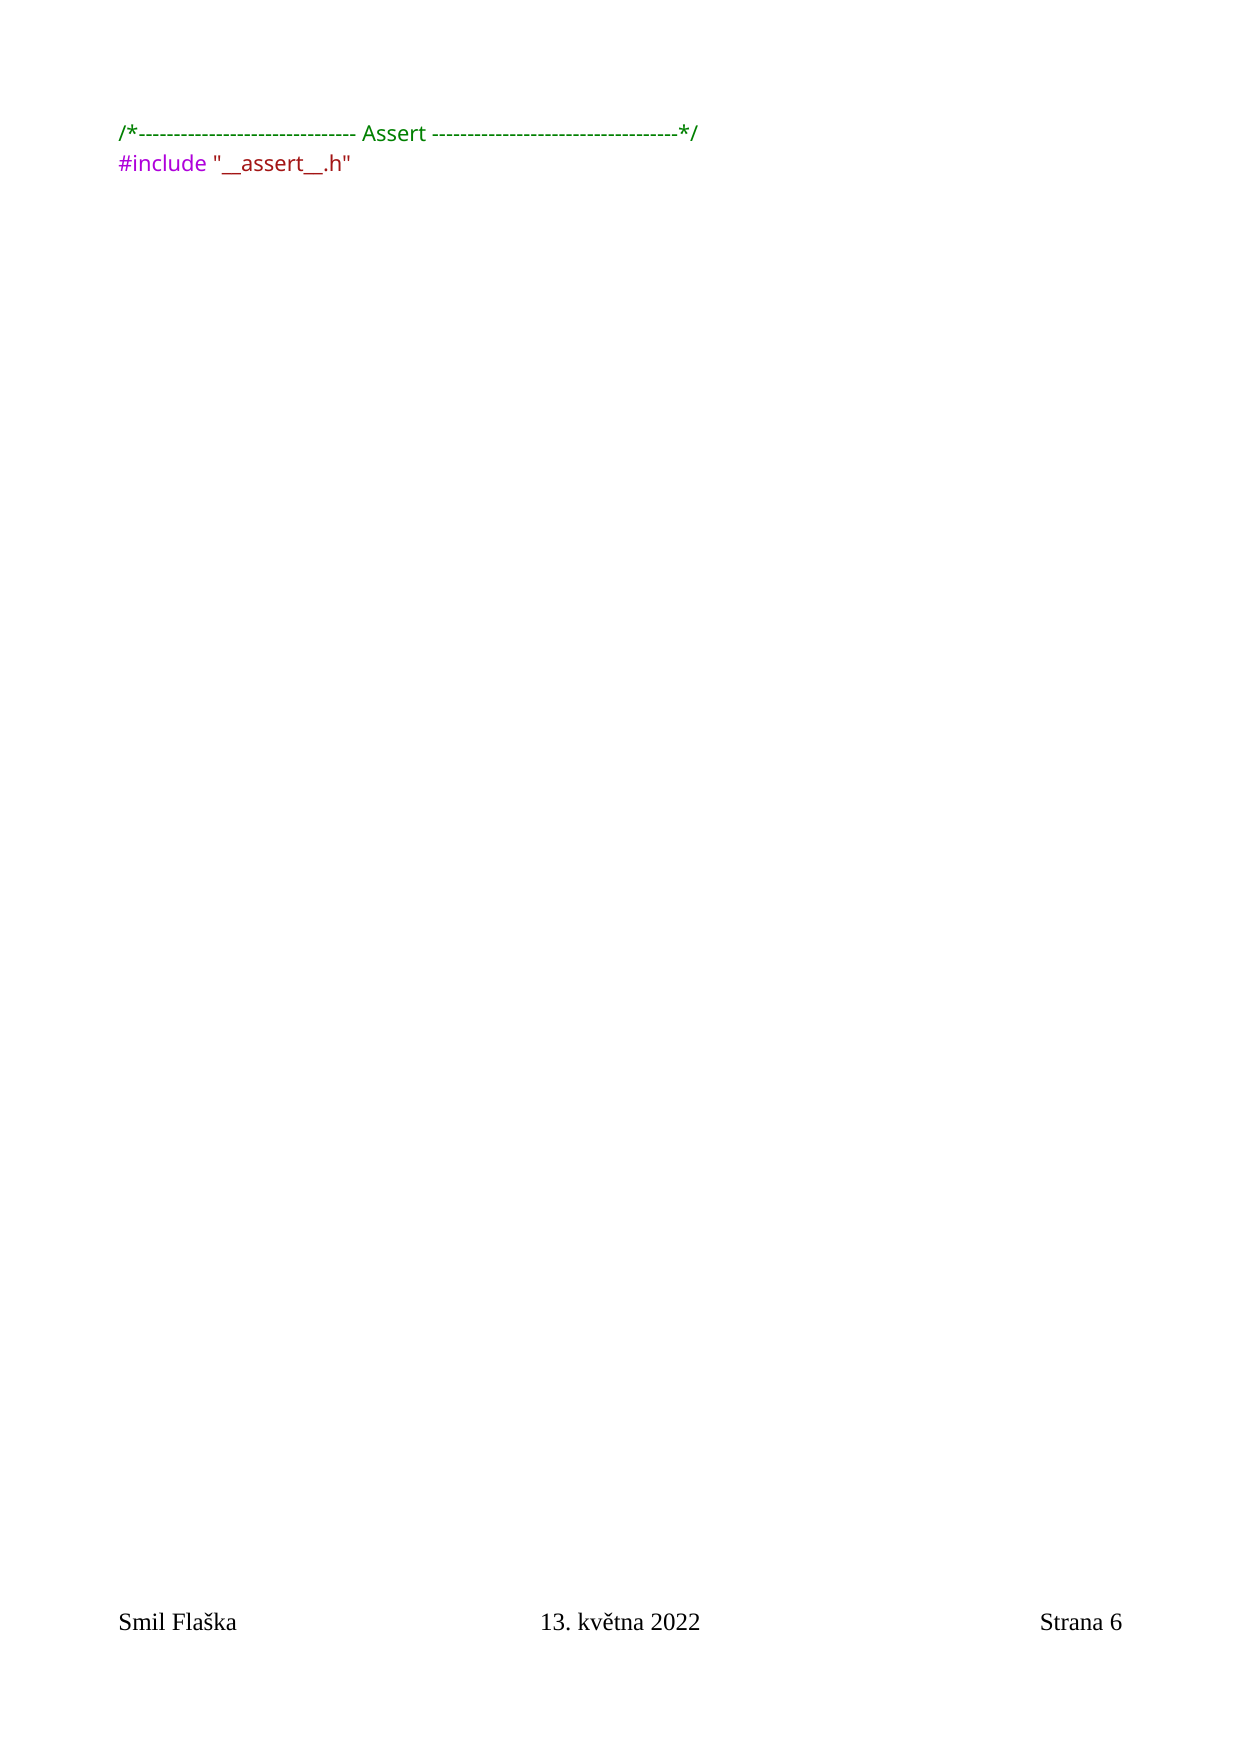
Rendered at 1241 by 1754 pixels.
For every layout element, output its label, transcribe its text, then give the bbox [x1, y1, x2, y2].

text #include "__assert__.h" [118, 148, 1122, 178]
text /*------------------------------- Assert -----------------------------------*/ [118, 118, 1122, 148]
